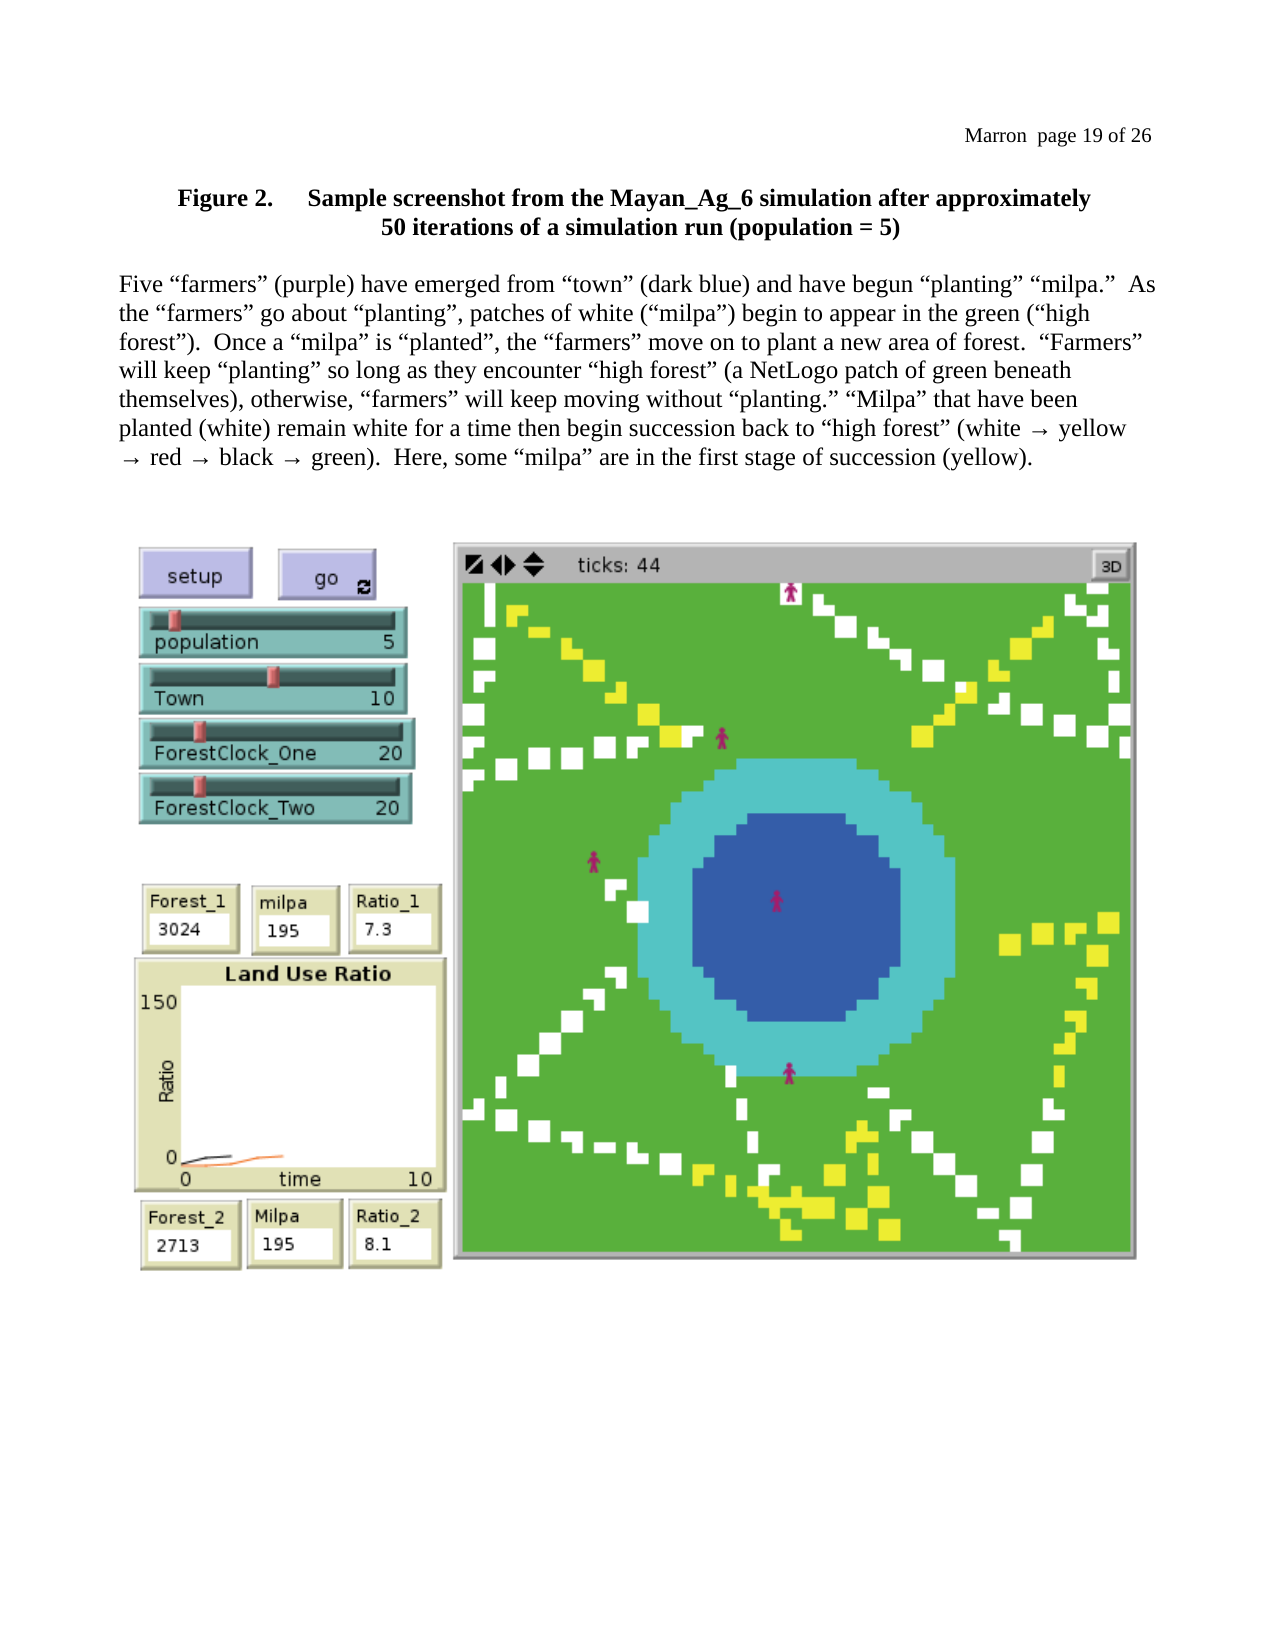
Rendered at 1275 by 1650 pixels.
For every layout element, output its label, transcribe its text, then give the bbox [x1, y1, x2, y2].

text 50 iterations of a simulation run (population = 5) [118, 212, 1156, 241]
text Figure 2. Sample screenshot from the Mayan_Ag_6 simulation after approximately [118, 183, 1156, 212]
picture [125, 528, 1150, 1285]
text Five “farmers” (purple) have emerged from “town” (dark blue) and have begun “planting” “milpa.” As the “farmers” go about “planting”, patches of white (“milpa”) begin to appear in the green (“high forest”). Once a “milpa” is “planted”, the “farmers” move on to plant a new area of forest. “Farmers” will keep “planting” so long as they encounter “high forest” (a NetLogo patch of green beneath themselves), otherwise, “farmers” will keep moving without “planting.” “Milpa” that have been planted (white) remain white for a time then begin succession back to “high forest” (white → yellow → red → black → green). Here, some “milpa” are in the first stage of succession (yellow). [118, 269, 1156, 471]
